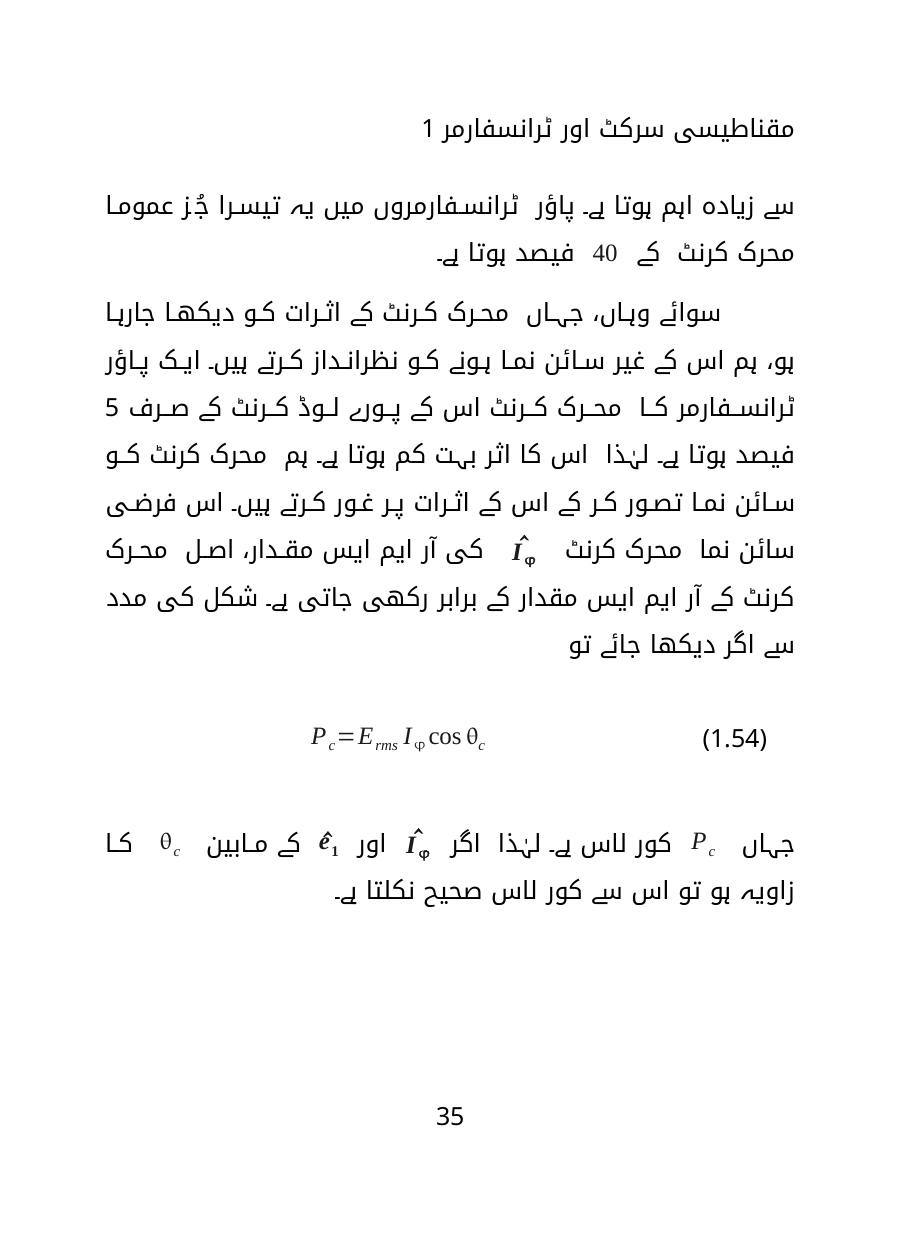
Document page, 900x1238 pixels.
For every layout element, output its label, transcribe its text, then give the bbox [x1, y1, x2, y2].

table_header [105, 715, 696, 773]
text سوائے وہاں، جہاں محرک کرنٹ کے اثرات کو دیکھا جارہا ہو، ہم اس کے غیر سائن نما ہونے کو نظرانداز کرتے ہیں۔ ایک پاؤر ٹرانسفارمر کا محرک کرنٹ اس کے پورے لوڈ کرنٹ کے صرف 5 فیصد ہوتا ہے۔ لہٰذا اس کا اثر بہت کم ہوتا ہے۔ ہم محرک کرنٹ کو سائن نما تصور کر کے اس کے اثرات پر غور کرتے ہیں۔ اس فرضی سائن نما محرک کرنٹ کی آر ایم ایس مقدار، اصل محرک کرنٹ کے آر ایم ایس مقدار کے برابر رکھی جاتی ہے۔ شکل کی مدد سے اگر دیکھا جائے تو [105, 290, 795, 669]
text اس میں کو بنیادی جُز fundamental component کہتے ہیں اور باقی حصہ کو harmonics کہتے ہیں۔ بنیادی جُز میں، فلکس سے وجود میں آنے والے ای ایم ایف ، جو کہ مساوات 1.50 میں دیا گیا ہے، کے فیز میں ہے۔ یعنی یہ دونوں وقت کے ساتھ یکساں بڑھتے اور گھٹتے ہیں جبکہ اس میں نوّے ڈگری کی زاویہ سے کے پیچھے رہتا ہے۔ ان میںکور میں مختلف وجوہات سے برقی توانائی ضائع ہونے کو ظاہر کرتا ہے۔اسی لئے اس کو کور لاس جز core loss component کہتے ہیں۔ محرک کرنٹسے اگر منفی کیا جائے تو بقایا کو مقناطیس بنانے والا کرنٹ magnetizing current کہتے ہیں۔ اس میں تیسرا جُز سب سے زیادہ اہم ہوتا ہے۔ پاؤر ٹرانسفارمروں میں یہ تیسرا جُز عموما محرک کرنٹ کےفیصد ہوتا ہے۔ [105, 182, 795, 277]
text جہاں کور لاس ہے۔ لہٰذا اگراورکے مابین کا زاویہ ہو تو اس سے کور لاس صحیح نکلتا ہے۔ [105, 820, 795, 915]
table_header (1.54) [696, 715, 795, 773]
